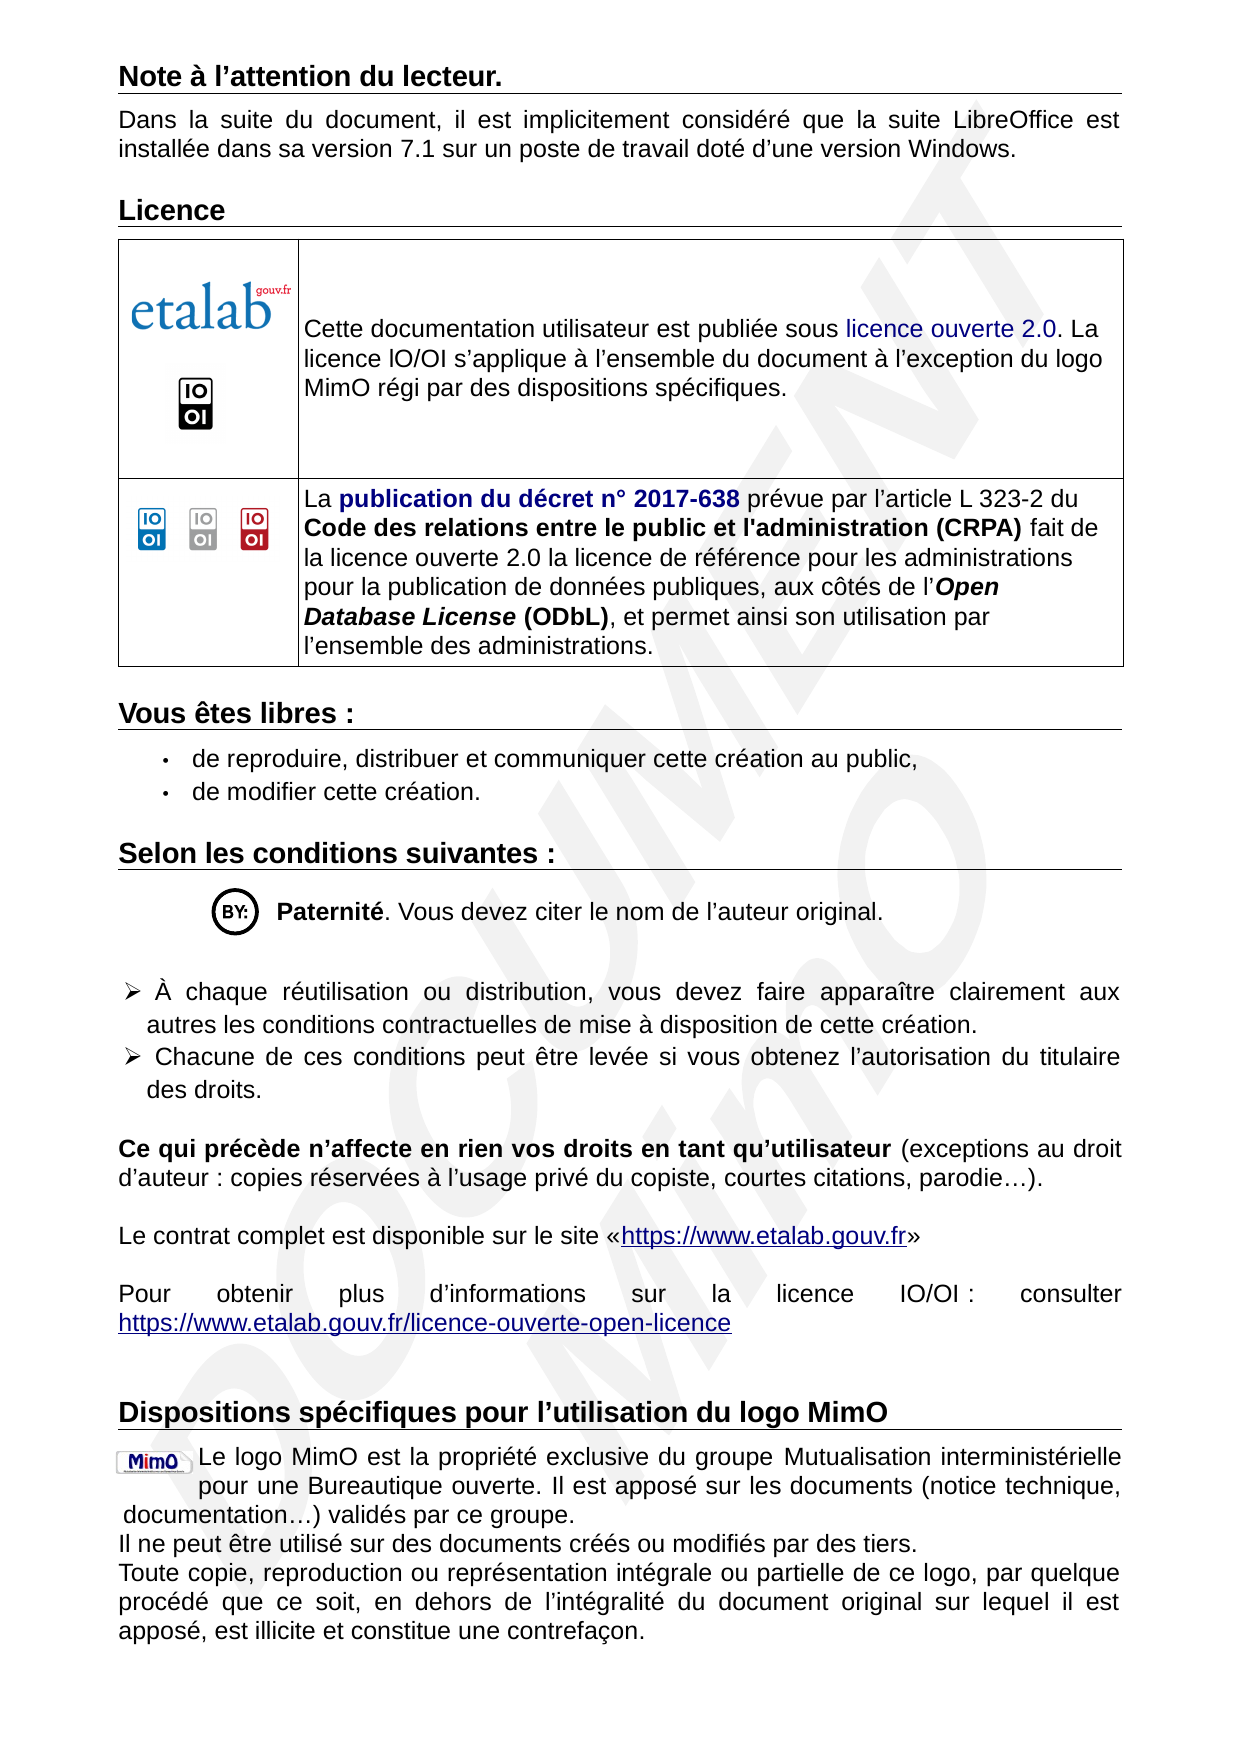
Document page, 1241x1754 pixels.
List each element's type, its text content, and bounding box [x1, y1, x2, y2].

picture [115, 1451, 194, 1474]
list de modifier cette création. [162, 774, 1122, 807]
table_header [119, 240, 298, 478]
text Ce qui précède n’affecte en rien vos droits en tant qu’utilisateur (exceptions au droit d’auteur : copies réservées à l’usage privé du copiste, courtes citations, parodie…). [118, 1134, 1122, 1192]
text Toute copie, reproduction ou représentation intégrale ou partielle de ce logo, par quelque procédé que ce soit, en dehors de l’intégralité du document original sur lequel il est apposé, est illicite et constitue une contrefaçon. [118, 1558, 1122, 1645]
picture [131, 253, 291, 354]
text Dans la suite du document, il est implicitement considéré que la suite LibreOffice est installée dans sa version 7.1 sur un poste de travail doté d’une version Windows. [118, 105, 1122, 163]
table_header Paternité. Vous devez citer le nom de l’auteur original. [270, 882, 1120, 942]
table_cell La publication du décret n° 2017-638 prévue par l’article L 323-2 du Code des relations entre le public et l'administration (CRPA) fait de la licence ouverte 2.0 la licence de référence pour les administrations pour la publication de données publiques, aux côtés de l’Open Database License (ODbL), et permet ainsi son utilisation par l’ensemble des administrations. [299, 479, 1123, 666]
text Le logo MimO est la propriété exclusive du groupe Mutualisation interministérielle pour une Bureautique ouverte. Il est apposé sur les documents (notice technique, documentation…) validés par ce groupe. [123, 1441, 1122, 1529]
text Il ne peut être utilisé sur des documents créés ou modifiés par des tiers. [118, 1529, 1122, 1558]
text Licence [118, 192, 1122, 226]
text Note à l’attention du lecteur. [118, 59, 1122, 93]
text Pour obtenir plus d’informations sur la licence IO/OI : consulter https://www.etalab.gouv.fr/licence-ouverte-open-licence [118, 1279, 1122, 1337]
text Selon les conditions suivantes : [118, 836, 1122, 869]
list À chaque réutilisation ou distribution, vous devez faire apparaître clairement aux autres les conditions contractuelles de mise à disposition de cette création. [123, 975, 1122, 1040]
text Le contrat complet est disponible sur le site «https://www.etalab.gouv.fr» [118, 1221, 1122, 1250]
table_header Cette documentation utilisateur est publiée sous licence ouverte 2.0. La licence lO/OI s’applique à l’ensemble du document à l’exception du logo MimO régi par des dispositions spécifiques. [299, 240, 1123, 478]
text Dispositions spécifiques pour l’utilisation du logo MimO [118, 1395, 1122, 1429]
list Chacune de ces conditions peut être levée si vous obtenez l’autorisation du titulaire des droits. [123, 1040, 1122, 1105]
table_cell [119, 479, 298, 666]
list de reproduire, distribuer et communiquer cette création au public, [162, 742, 1122, 774]
table_header [200, 882, 270, 942]
picture [126, 496, 280, 562]
text Vous êtes libres : [118, 696, 1122, 729]
picture [164, 363, 227, 444]
